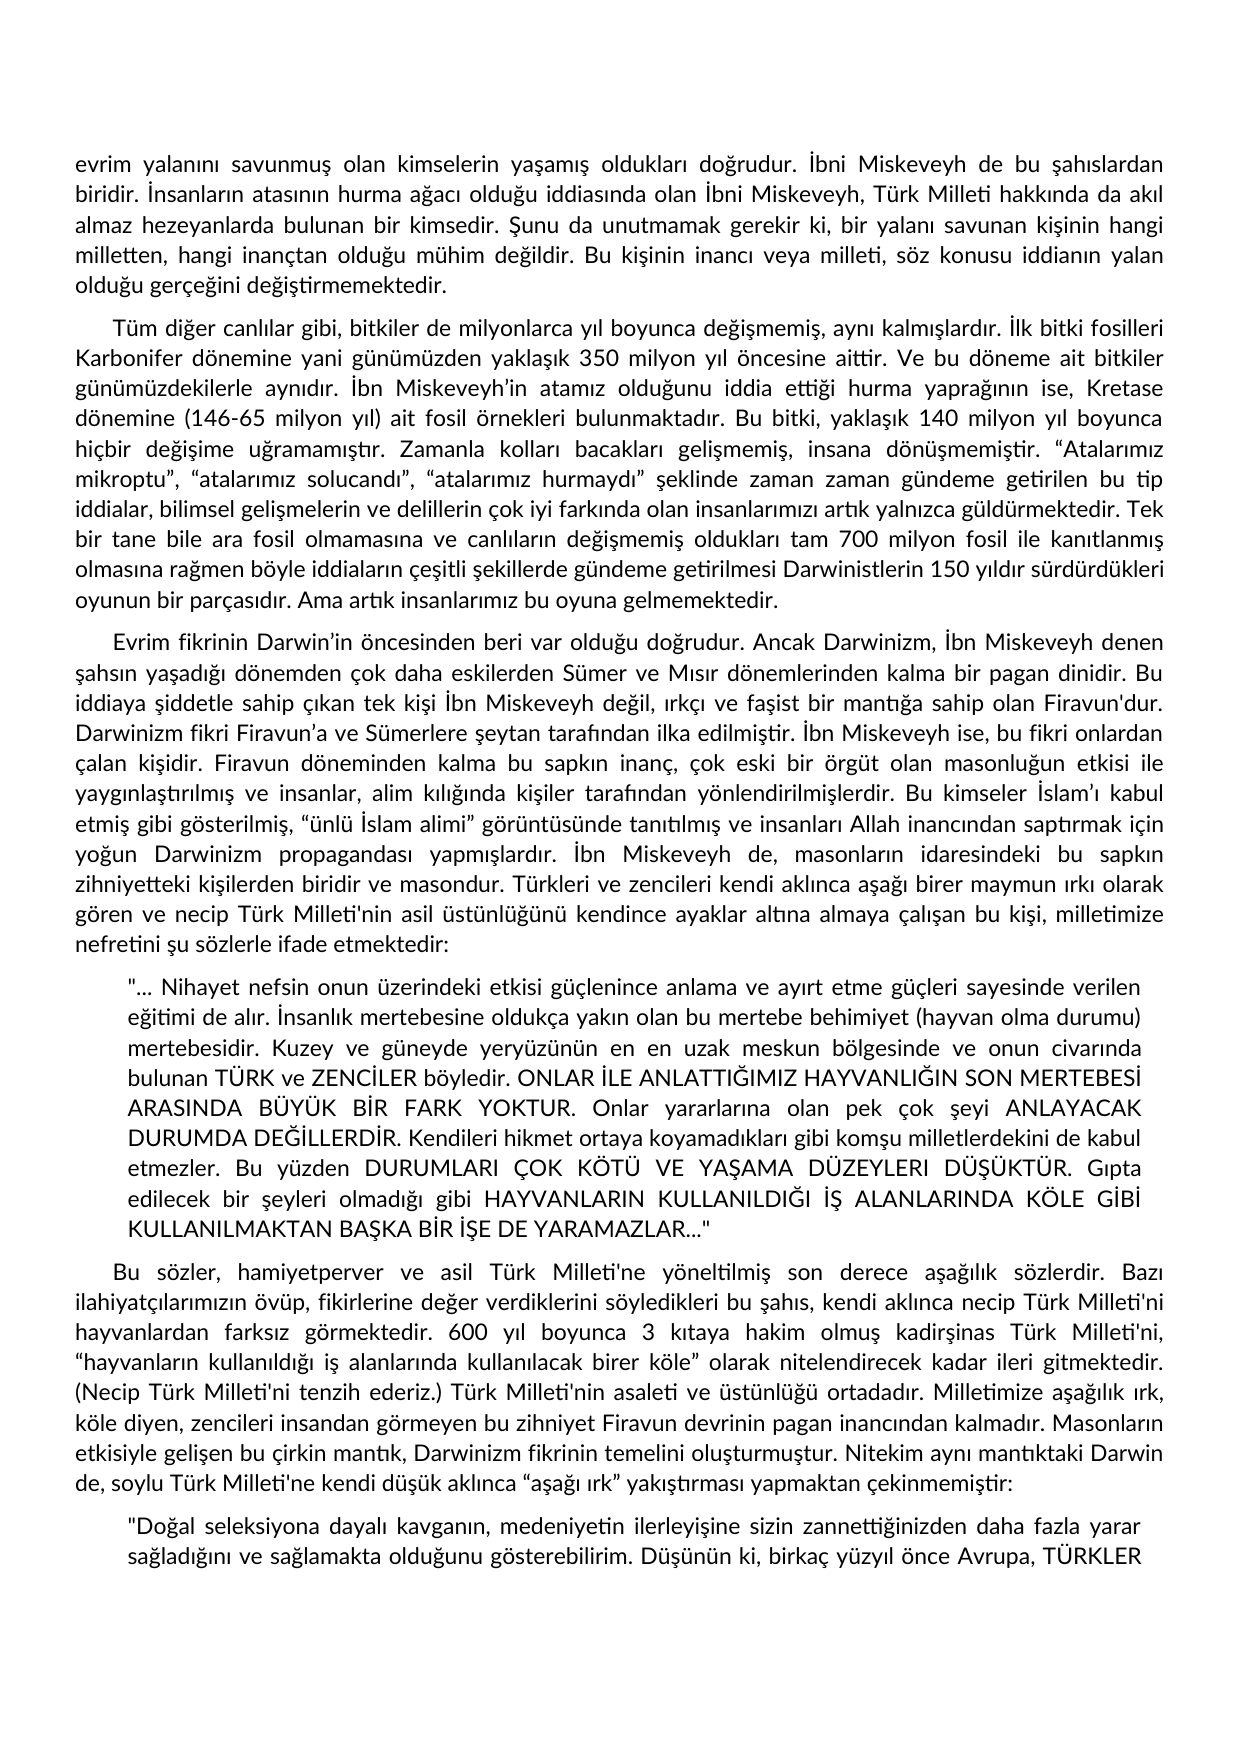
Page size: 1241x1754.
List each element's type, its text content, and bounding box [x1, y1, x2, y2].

text Bu sözler, hamiyetperver ve asil Türk Milleti'ne yöneltilmiş son derece aşağılık sözlerdir. Bazı ilahiyatçılarımızın övüp, fikirlerine değer verdiklerini söyledikleri bu şahıs, kendi aklınca necip Türk Milleti'ni hayvanlardan farksız görmektedir. 600 yıl boyunca 3 kıtaya hakim olmuş kadirşinas Türk Milleti'ni, “hayvanların kullanıldığı iş alanlarında kullanılacak birer köle” olarak nitelendirecek kadar ileri gitmektedir. (Necip Türk Milleti'ni tenzih ederiz.) Türk Milleti'nin asaleti ve üstünlüğü ortadadır. Milletimize aşağılık ırk, köle diyen, zencileri insandan görmeyen bu zihniyet Firavun devrinin pagan inancından kalmadır. Masonların etkisiyle gelişen bu çirkin mantık, Darwinizm fikrinin temelini oluşturmuştur. Nitekim aynı mantıktaki Darwin de, soylu Türk Milleti'ne kendi düşük aklınca “aşağı ırk” yakıştırması yapmaktan çekinmemiştir: [75, 1257, 1165, 1496]
text evrim yalanını savunmuş olan kimselerin yaşamış oldukları doğrudur. İbni Miskeveyh de bu şahıslardan biridir. İnsanların atasının hurma ağacı olduğu iddiasında olan İbni Miskeveyh, Türk Milleti hakkında da akıl almaz hezeyanlarda bulunan bir kimsedir. Şunu da unutmamak gerekir ki, bir yalanı savunan kişinin hangi milletten, hangi inançtan olduğu mühim değildir. Bu kişinin inancı veya milleti, söz konusu iddianın yalan olduğu gerçeğini değiştirmemektedir. [75, 150, 1165, 298]
text "Doğal seleksiyona dayalı kavganın, medeniyetin ilerleyişine sizin zannettiğinizden daha fazla yarar sağladığını ve sağlamakta olduğunu gösterebilirim. Düşünün ki, birkaç yüzyıl önce Avrupa, TÜRKLER [127, 1511, 1143, 1569]
text Evrim fikrinin Darwin’in öncesinden beri var olduğu doğrudur. Ancak Darwinizm, İbn Miskeveyh denen şahsın yaşadığı dönemden çok daha eskilerden Sümer ve Mısır dönemlerinden kalma bir pagan dinidir. Bu iddiaya şiddetle sahip çıkan tek kişi İbn Miskeveyh değil, ırkçı ve faşist bir mantığa sahip olan Firavun'dur. Darwinizm fikri Firavun’a ve Sümerlere şeytan tarafından ilka edilmiştir. İbn Miskeveyh ise, bu fikri onlardan çalan kişidir. Firavun döneminden kalma bu sapkın inanç, çok eski bir örgüt olan masonluğun etkisi ile yaygınlaştırılmış ve insanlar, alim kılığında kişiler tarafından yönlendirilmişlerdir. Bu kimseler İslam’ı kabul etmiş gibi gösterilmiş, “ünlü İslam alimi” görüntüsünde tanıtılmış ve insanları Allah inancından saptırmak için yoğun Darwinizm propagandası yapmışlardır. İbn Miskeveyh de, masonların idaresindeki bu sapkın zihniyetteki kişilerden biridir ve masondur. Türkleri ve zencileri kendi aklınca aşağı birer maymun ırkı olarak gören ve necip Türk Milleti'nin asil üstünlüğünü kendince ayaklar altına almaya çalışan bu kişi, milletimize nefretini şu sözlerle ifade etmektedir: [75, 628, 1165, 958]
text Tüm diğer canlılar gibi, bitkiler de milyonlarca yıl boyunca değişmemiş, aynı kalmışlardır. İlk bitki fosilleri Karbonifer dönemine yani günümüzden yaklaşık 350 milyon yıl öncesine aittir. Ve bu döneme ait bitkiler günümüzdekilerle aynıdır. İbn Miskeveyh’in atamız olduğunu iddia ettiği hurma yaprağının ise, Kretase dönemine (146-65 milyon yıl) ait fosil örnekleri bulunmaktadır. Bu bitki, yaklaşık 140 milyon yıl boyunca hiçbir değişime uğramamıştır. Zamanla kolları bacakları gelişmemiş, insana dönüşmemiştir. “Atalarımız mikroptu”, “atalarımız solucandı”, “atalarımız hurmaydı” şeklinde zaman zaman gündeme getirilen bu tip iddialar, bilimsel gelişmelerin ve delillerin çok iyi farkında olan insanlarımızı artık yalnızca güldürmektedir. Tek bir tane bile ara fosil olmamasına ve canlıların değişmemiş oldukları tam 700 milyon fosil ile kanıtlanmış olmasına rağmen böyle iddiaların çeşitli şekillerde gündeme getirilmesi Darwinistlerin 150 yıldır sürdürdükleri oyunun bir parçasıdır. Ama artık insanlarımız bu oyuna gelmemektedir. [75, 313, 1165, 613]
text "... Nihayet nefsin onun üzerindeki etkisi güçlenince anlama ve ayırt etme güçleri sayesinde verilen eğitimi de alır. İnsanlık mertebesine oldukça yakın olan bu mertebe behimiyet (hayvan olma durumu) mertebesidir. Kuzey ve güneyde yeryüzünün en en uzak meskun bölgesinde ve onun civarında bulunan TÜRK ve ZENCİLER böyledir. ONLAR İLE ANLATTIĞIMIZ HAYVANLIĞIN SON MERTEBESİ ARASINDA BÜYÜK BİR FARK YOKTUR. Onlar yararlarına olan pek çok şeyi ANLAYACAK DURUMDA DEĞİLLERDİR. Kendileri hikmet ortaya koyamadıkları gibi komşu milletlerdekini de kabul etmezler. Bu yüzden DURUMLARI ÇOK KÖTÜ VE YAŞAMA DÜZEYLERI DÜŞÜKTÜR. Gıpta edilecek bir şeyleri olmadığı gibi HAYVANLARIN KULLANILDIĞI İŞ ALANLARINDA KÖLE GİBİ KULLANILMAKTAN BAŞKA BİR İŞE DE YARAMAZLAR..." [127, 973, 1143, 1242]
